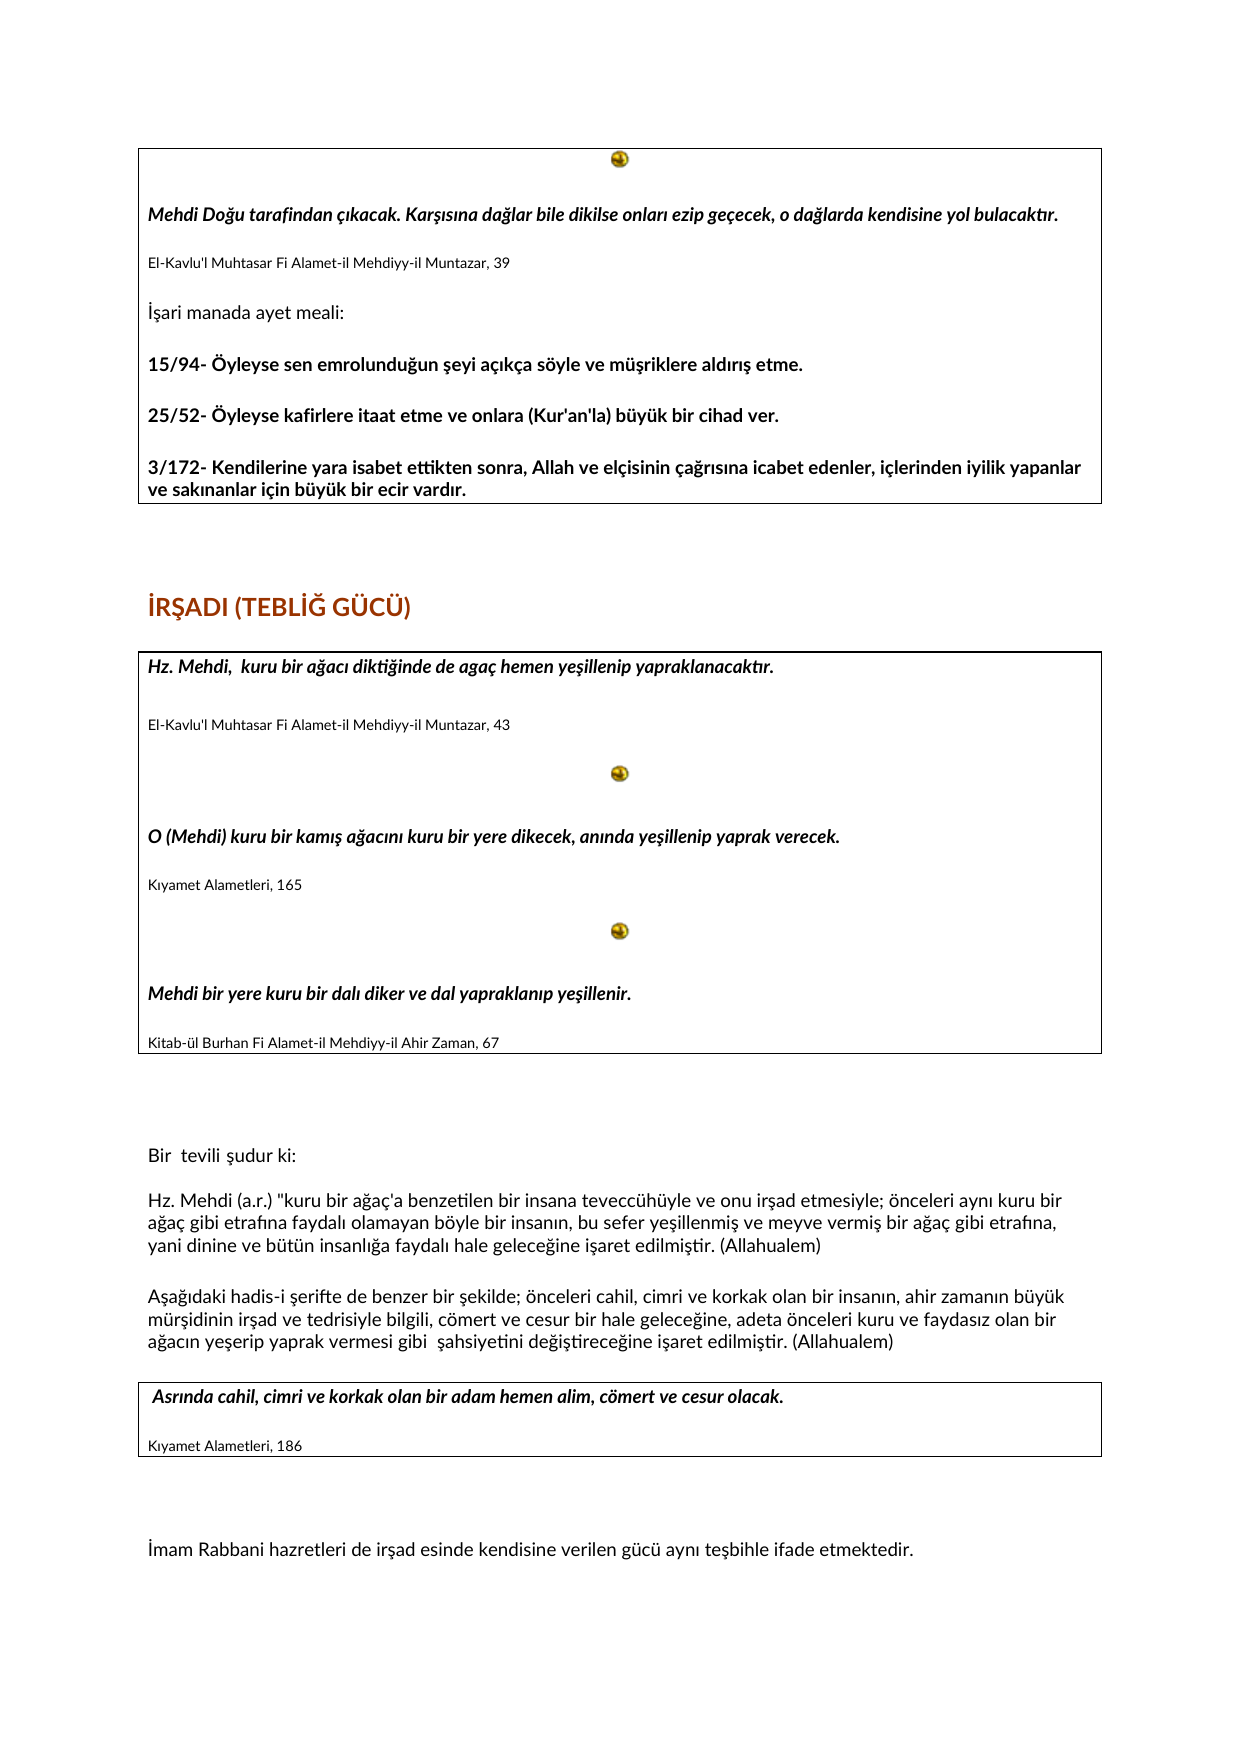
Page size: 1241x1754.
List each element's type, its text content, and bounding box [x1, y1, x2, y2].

text Bir tevili şudur ki: Hz. Mehdi (a.r.) "kuru bir ağaç'a benzetilen bir insana teveccühüyle ve onu irşad etmesiyle; önceleri aynı kuru bir ağaç gibi etrafına faydalı olamayan böyle bir insanın, bu sefer yeşillenmiş ve meyve vermiş bir ağaç gibi etrafına, yani dinine ve bütün insanlığa faydalı hale geleceğine işaret edilmiştir. (Allahualem) [148, 1143, 1093, 1256]
text Kitab-ül Burhan Fi Alamet-il Mehdiyy-il Ahir Zaman, 67 [139, 1031, 1101, 1053]
text Kıyamet Alametleri, 186 [139, 1433, 1101, 1456]
text İRŞADI (TEBLİĞ GÜCÜ) [148, 592, 1093, 622]
text İmam Rabbani hazretleri de irşad esinde kendisine verilen gücü aynı teşbihle ifade etmektedir. [148, 1538, 1093, 1561]
text Mehdi bir yere kuru bir dalı diker ve dal yapraklanıp yeşillenir. [139, 979, 1101, 1004]
text Kıyamet Alametleri, 165 [139, 873, 1101, 894]
text 15/94- Öyleyse sen emrolunduğun şeyi açıkça söyle ve müşriklere aldırış etme. [139, 349, 1101, 375]
text 3/172- Kendilerine yara isabet ettikten sonra, Allah ve elçisinin çağrısına icabet edenler, içlerinden iyilik yapanlar ve sakınanlar için büyük bir ecir vardır. [139, 453, 1101, 503]
text Aşağıdaki hadis-i şerifte de benzer bir şekilde; önceleri cahil, cimri ve korkak olan bir insanın, ahir zamanın büyük mürşidinin irşad ve tedrisiyle bilgili, cömert ve cesur bir hale geleceğine, adeta önceleri kuru ve faydasız olan bir ağacın yeşerip yaprak vermesi gibi şahsiyetini değiştireceğine işaret edilmiştir. (Allahualem) [148, 1285, 1093, 1353]
picture [610, 150, 630, 170]
text İşari manada ayet meali: [139, 298, 1101, 323]
text El-Kavlu'l Muhtasar Fi Alamet-il Mehdiyy-il Muntazar, 43 [139, 703, 1101, 736]
picture [610, 765, 630, 784]
text Asrında cahil, cimri ve korkak olan bir adam hemen alim, cömert ve cesur olacak. [139, 1383, 1101, 1407]
text Mehdi Doğu tarafindan çıkacak. Karşısına dağlar bile dikilse onları ezip geçecek, o dağlarda kendisine yol bulacaktır. [139, 199, 1101, 225]
text Hz. Mehdi, kuru bir ağacı diktiğinde de agaç hemen yeşillenip yapraklanacaktır. [139, 653, 1101, 677]
text El-Kavlu'l Muhtasar Fi Alamet-il Mehdiyy-il Muntazar, 39 [139, 251, 1101, 272]
text 25/52- Öyleyse kafirlere itaat etme ve onlara (Kur'an'la) büyük bir cihad ver. [139, 401, 1101, 427]
picture [610, 922, 630, 942]
text O (Mehdi) kuru bir kamış ağacını kuru bir yere dikecek, anında yeşillenip yaprak verecek. [139, 821, 1101, 847]
